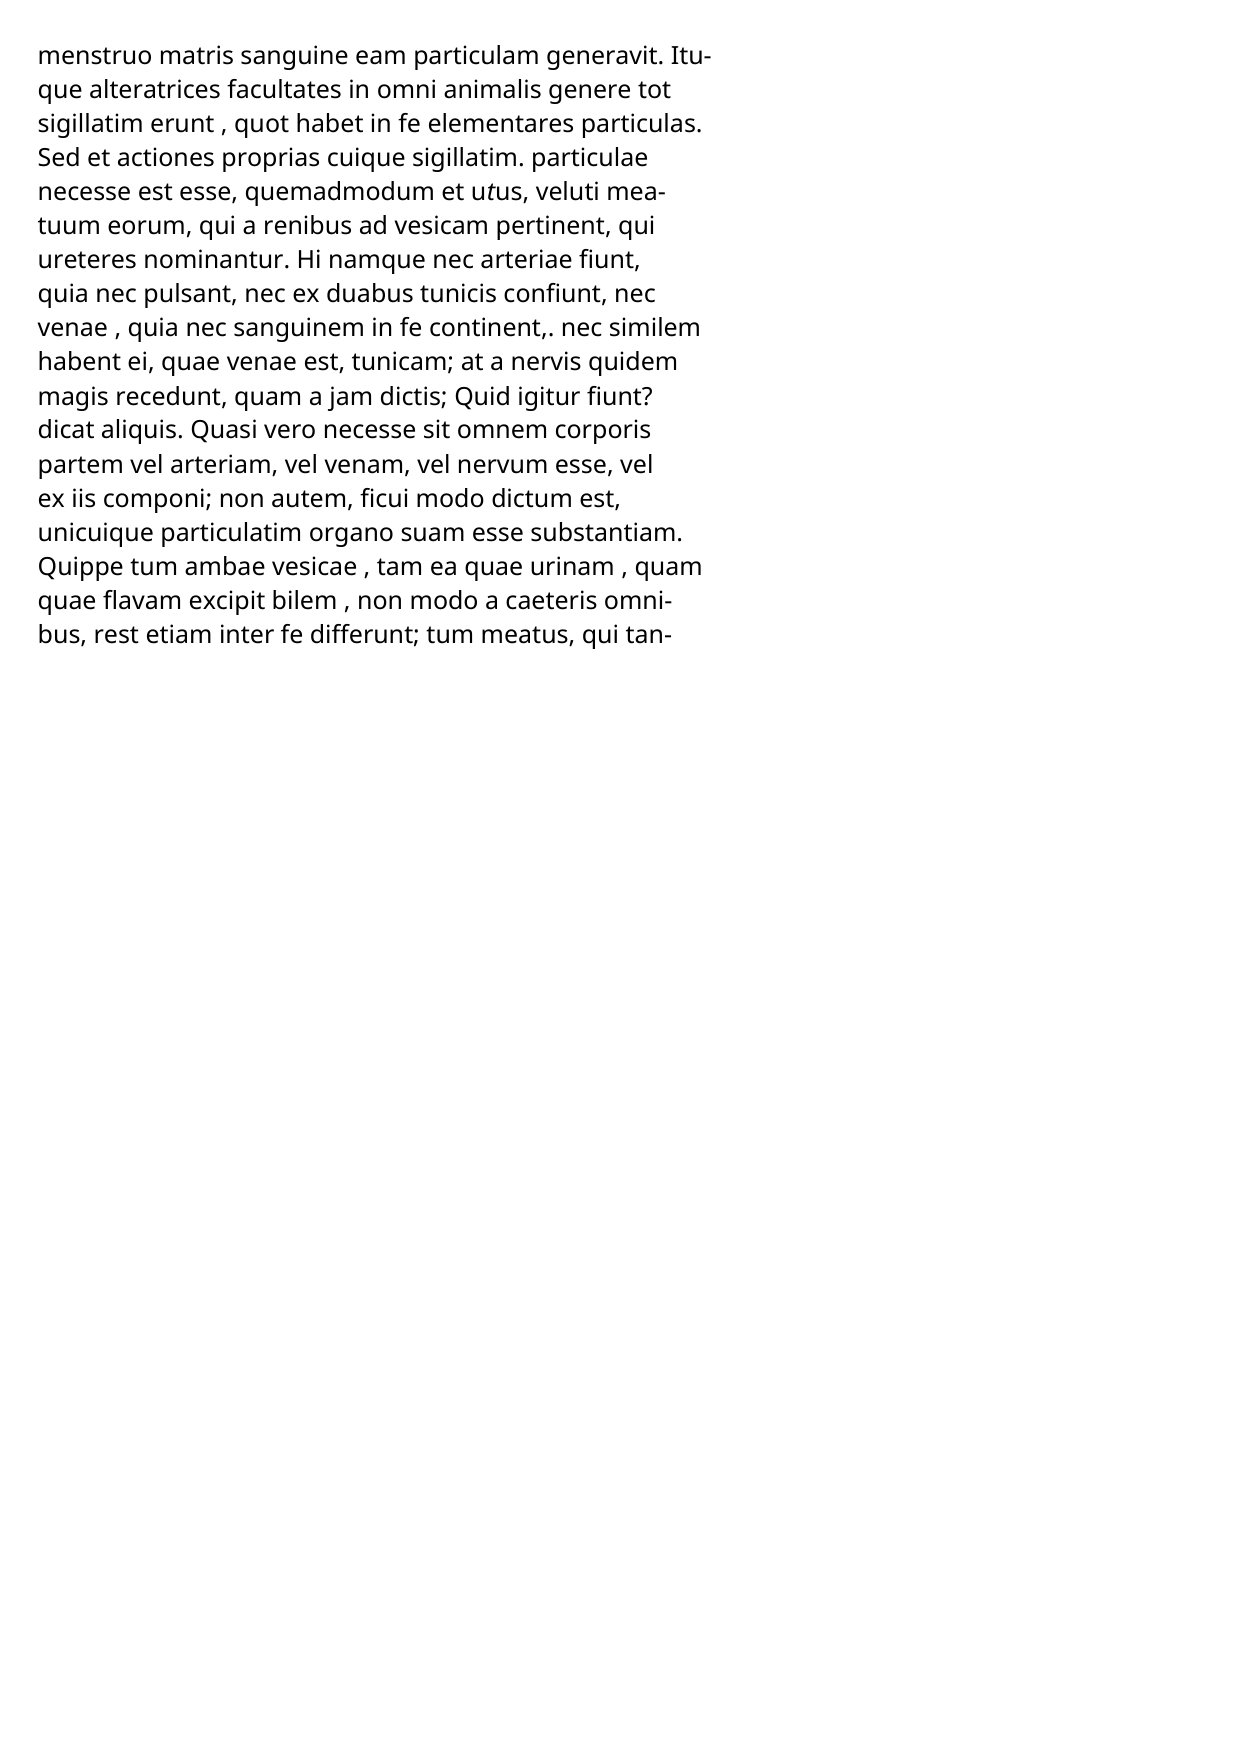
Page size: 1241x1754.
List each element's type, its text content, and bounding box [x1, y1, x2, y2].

text menstruo matris sanguine eam particulam generavit. Itu- que alteratrices facultates in omni animalis genere tot sigillatim erunt , quot habet in fe elementares particulas. Sed et actiones proprias cuique sigillatim. particulae necesse est esse, quemadmodum et utus, veluti mea- tuum eorum, qui a renibus ad vesicam pertinent, qui ureteres nominantur. Hi namque nec arteriae fiunt, quia nec pulsant, nec ex duabus tunicis confiunt, nec venae , quia nec sanguinem in fe continent,. nec similem habent ei, quae venae est, tunicam; at a nervis quidem magis recedunt, quam a jam dictis; Quid igitur fiunt? dicat aliquis. Quasi vero necesse sit omnem corporis partem vel arteriam, vel venam, vel nervum esse, vel ex iis componi; non autem, ficui modo dictum est, unicuique particulatim organo suam esse substantiam. Quippe tum ambae vesicae , tam ea quae urinam , quam quae flavam excipit bilem , non modo a caeteris omni- bus, rest etiam inter fe differunt; tum meatus, qui tan- [37, 37, 1203, 651]
